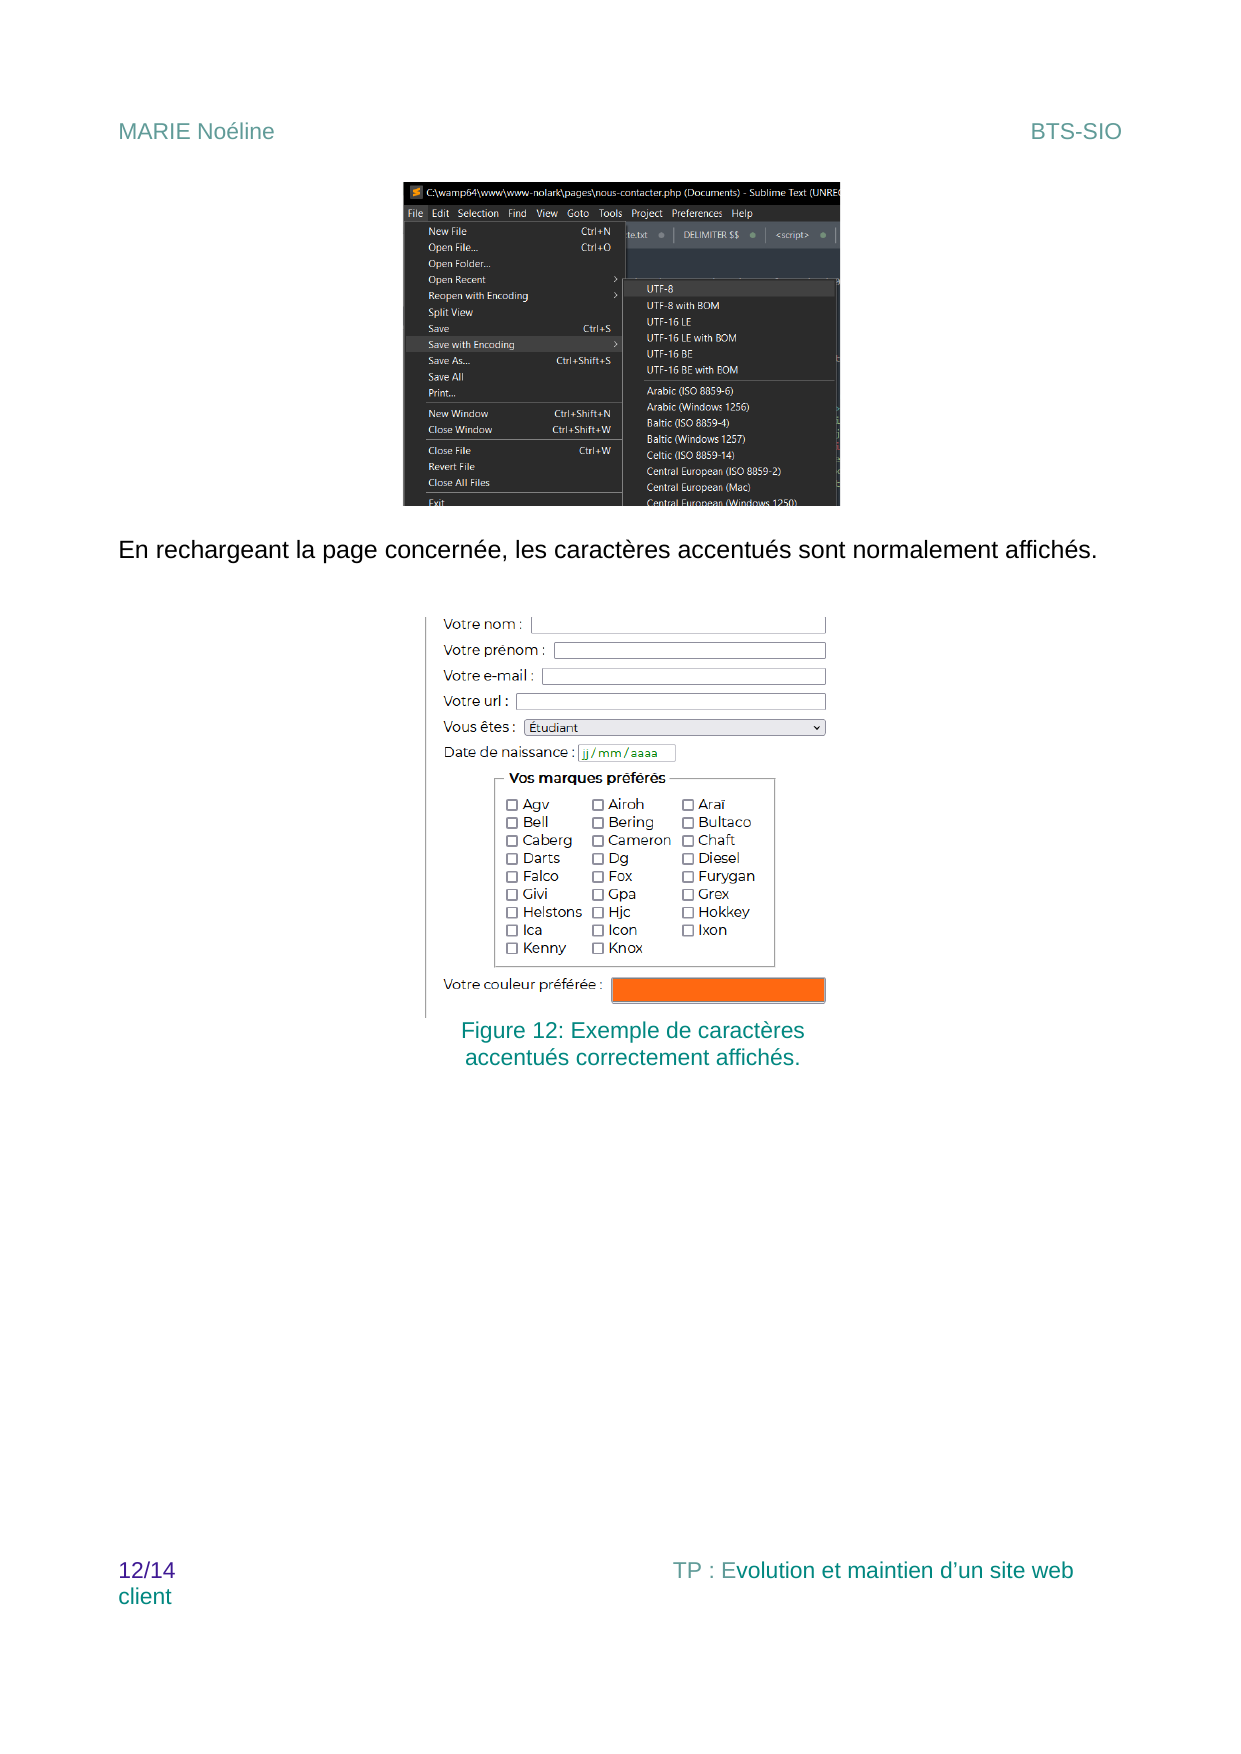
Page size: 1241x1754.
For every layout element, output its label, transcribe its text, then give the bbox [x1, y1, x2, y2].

picture [423, 617, 842, 1018]
picture [402, 182, 841, 506]
text En rechargeant la page concernée, les caractères accentués sont normalement affichés. [118, 534, 1122, 563]
text Figure 12: Exemple de caractères accentués correctement affichés. [423, 1018, 842, 1070]
